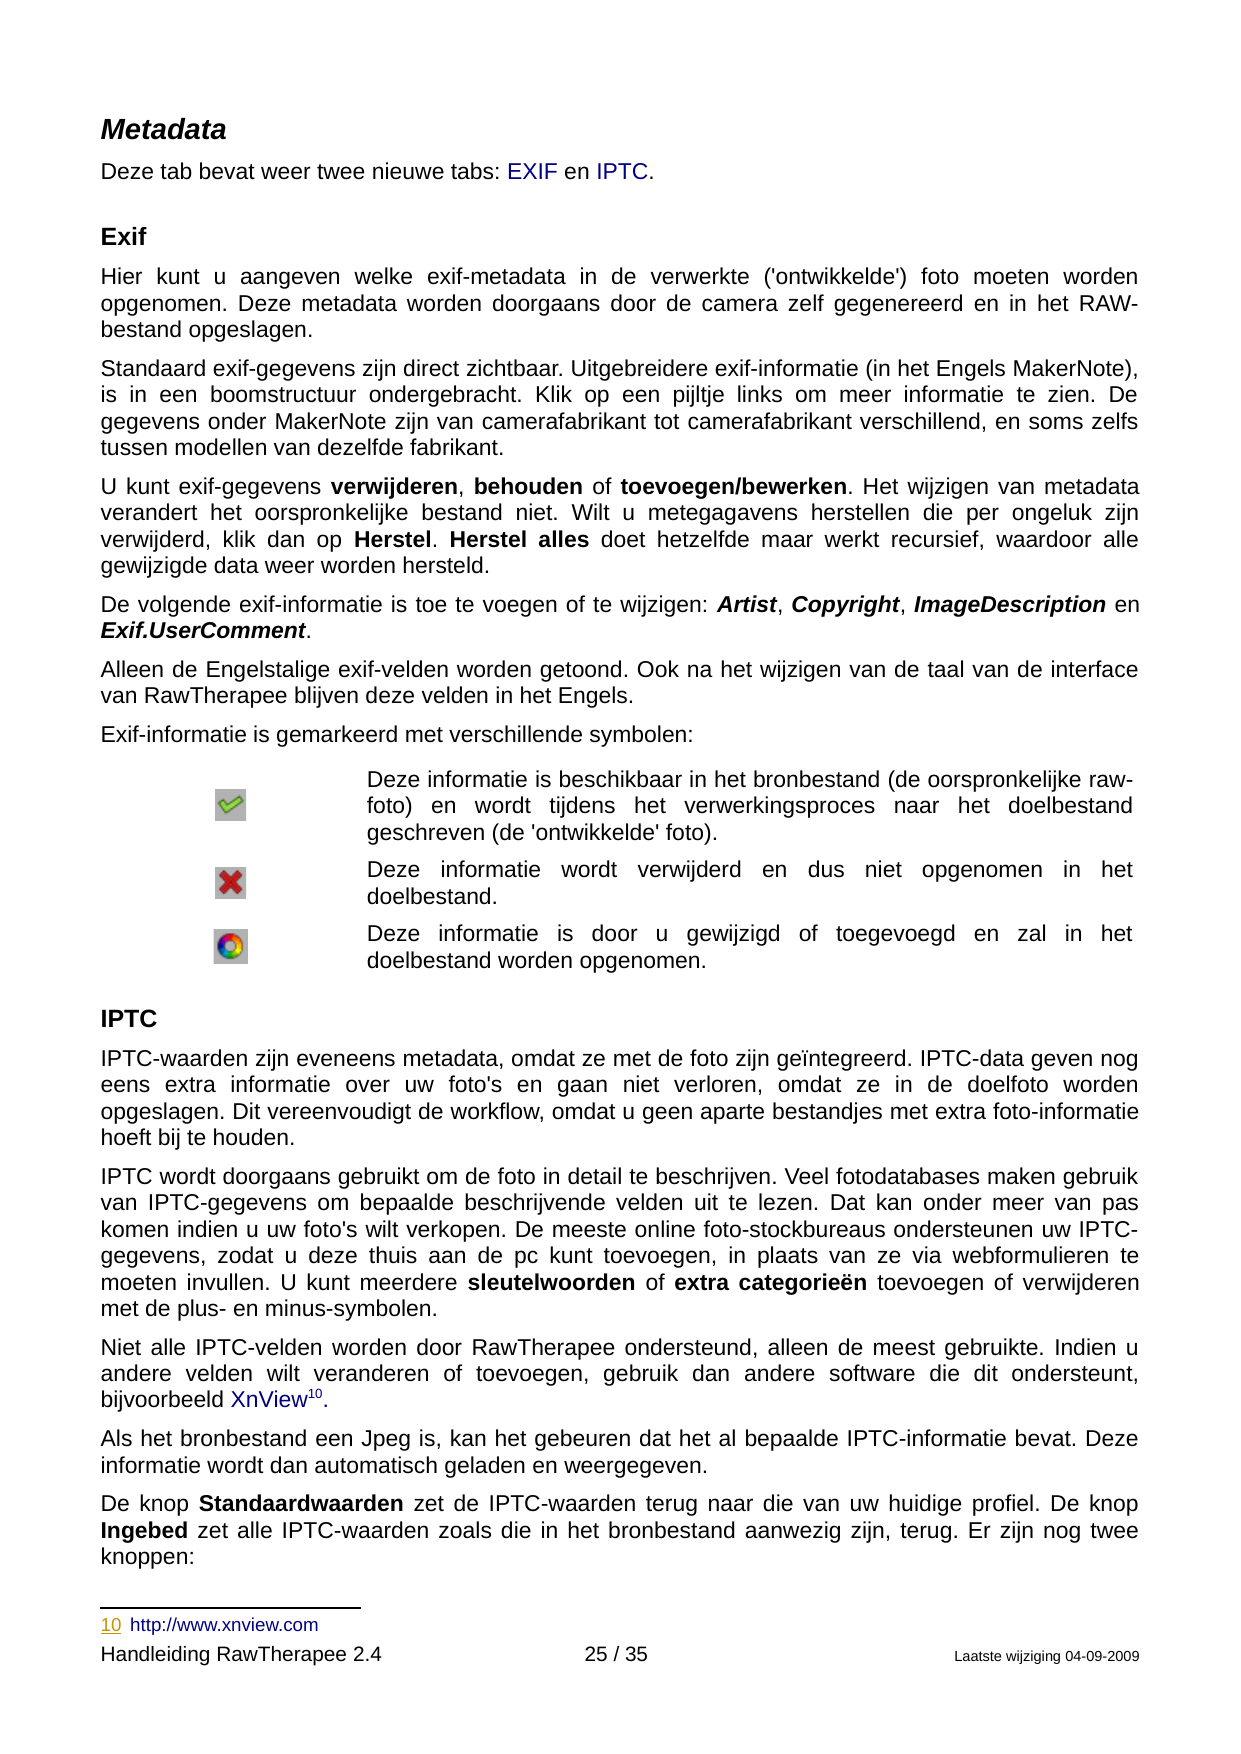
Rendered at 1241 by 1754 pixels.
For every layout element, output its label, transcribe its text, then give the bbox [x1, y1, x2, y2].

text Hier kunt u aangeven welke exif-metadata in de verwerkte ('ontwikkelde') foto moeten worden opgenomen. Deze metadata worden doorgaans door de camera zelf gegenereerd en in het RAW-bestand opgeslagen. [100, 263, 1140, 342]
table_cell [100, 915, 361, 979]
text De volgende exif-informatie is toe te voegen of te wijzigen: Artist, Copyright, ImageDescription en Exif.UserComment. [100, 591, 1140, 643]
text IPTC wordt doorgaans gebruikt om de foto in detail te beschrijven. Veel fotodatabases maken gebruik van IPTC-gegevens om bepaalde beschrijvende velden uit te lezen. Dat kan onder meer van pas komen indien u uw foto's wilt verkopen. De meeste online foto-stockbureaus ondersteunen uw IPTC-gegevens, zodat u deze thuis aan de pc kunt toevoegen, in plaats van ze via webformulieren te moeten invullen. U kunt meerdere sleutelwoorden of extra categorieën toevoegen of verwijderen met de plus- en minus-symbolen. [100, 1163, 1140, 1321]
picture [213, 929, 248, 964]
subtitle Exif [100, 222, 1140, 251]
text http://www.xnview.com [100, 1614, 1140, 1636]
picture [215, 789, 247, 821]
text Als het bronbestand een Jpeg is, kan het gebeuren dat het al bepaalde IPTC-informatie bevat. Deze informatie wordt dan automatisch geladen en weergegeven. [100, 1425, 1140, 1478]
text De knop Standaardwaarden zet de IPTC-waarden terug naar die van uw huidige profiel. De knop Ingebed zet alle IPTC-waarden zoals die in het bronbestand aanwezig zijn, terug. Er zijn nog twee knoppen: [100, 1490, 1140, 1569]
picture [215, 867, 247, 899]
text Deze tab bevat weer twee nieuwe tabs: EXIF en IPTC. [100, 158, 1140, 184]
text U kunt exif-gegevens verwijderen, behouden of toevoegen/bewerken. Het wijzigen van metadata verandert het oorspronkelijke bestand niet. Wilt u metegagavens herstellen die per ongeluk zijn verwijderd, klik dan op Herstel. Herstel alles doet hetzelfde maar werkt recursief, waardoor alle gewijzigde data weer worden hersteld. [100, 473, 1140, 578]
subtitle IPTC [100, 1004, 1140, 1033]
table_header [100, 760, 361, 851]
table_cell Deze informatie is door u gewijzigd of toegevoegd en zal in het doelbestand worden opgenomen. [361, 915, 1140, 979]
table_cell Deze informatie wordt verwijderd en dus niet opgenomen in het doelbestand. [361, 851, 1140, 915]
text Standaard exif-gegevens zijn direct zichtbaar. Uitgebreidere exif-informatie (in het Engels MakerNote), is in een boomstructuur ondergebracht. Klik op een pijltje links om meer informatie te zien. De gegevens onder MakerNote zijn van camerafabrikant tot camerafabrikant verschillend, en soms zelfs tussen modellen van dezelfde fabrikant. [100, 355, 1140, 460]
table_cell [100, 851, 361, 915]
text Alleen de Engelstalige exif-velden worden getoond. Ook na het wijzigen van de taal van de interface van RawTherapee blijven deze velden in het Engels. [100, 656, 1140, 709]
text Niet alle IPTC-velden worden door RawTherapee ondersteund, alleen de meest gebruikte. Indien u andere velden wilt veranderen of toevoegen, gebruik dan andere software die dit ondersteunt, bijvoorbeeld XnView. [100, 1334, 1140, 1413]
text IPTC-waarden zijn eveneens metadata, omdat ze met de foto zijn geïntegreerd. IPTC-data geven nog eens extra informatie over uw foto's en gaan niet verloren, omdat ze in de doelfoto worden opgeslagen. Dit vereenvoudigt de workflow, omdat u geen aparte bestandjes met extra foto-informatie hoeft bij te houden. [100, 1045, 1140, 1151]
table_header Deze informatie is beschikbaar in het bronbestand (de oorspronkelijke raw-foto) en wordt tijdens het verwerkingsproces naar het doelbestand geschreven (de 'ontwikkelde' foto). [361, 760, 1140, 851]
text Exif-informatie is gemarkeerd met verschillende symbolen: [100, 721, 1140, 747]
